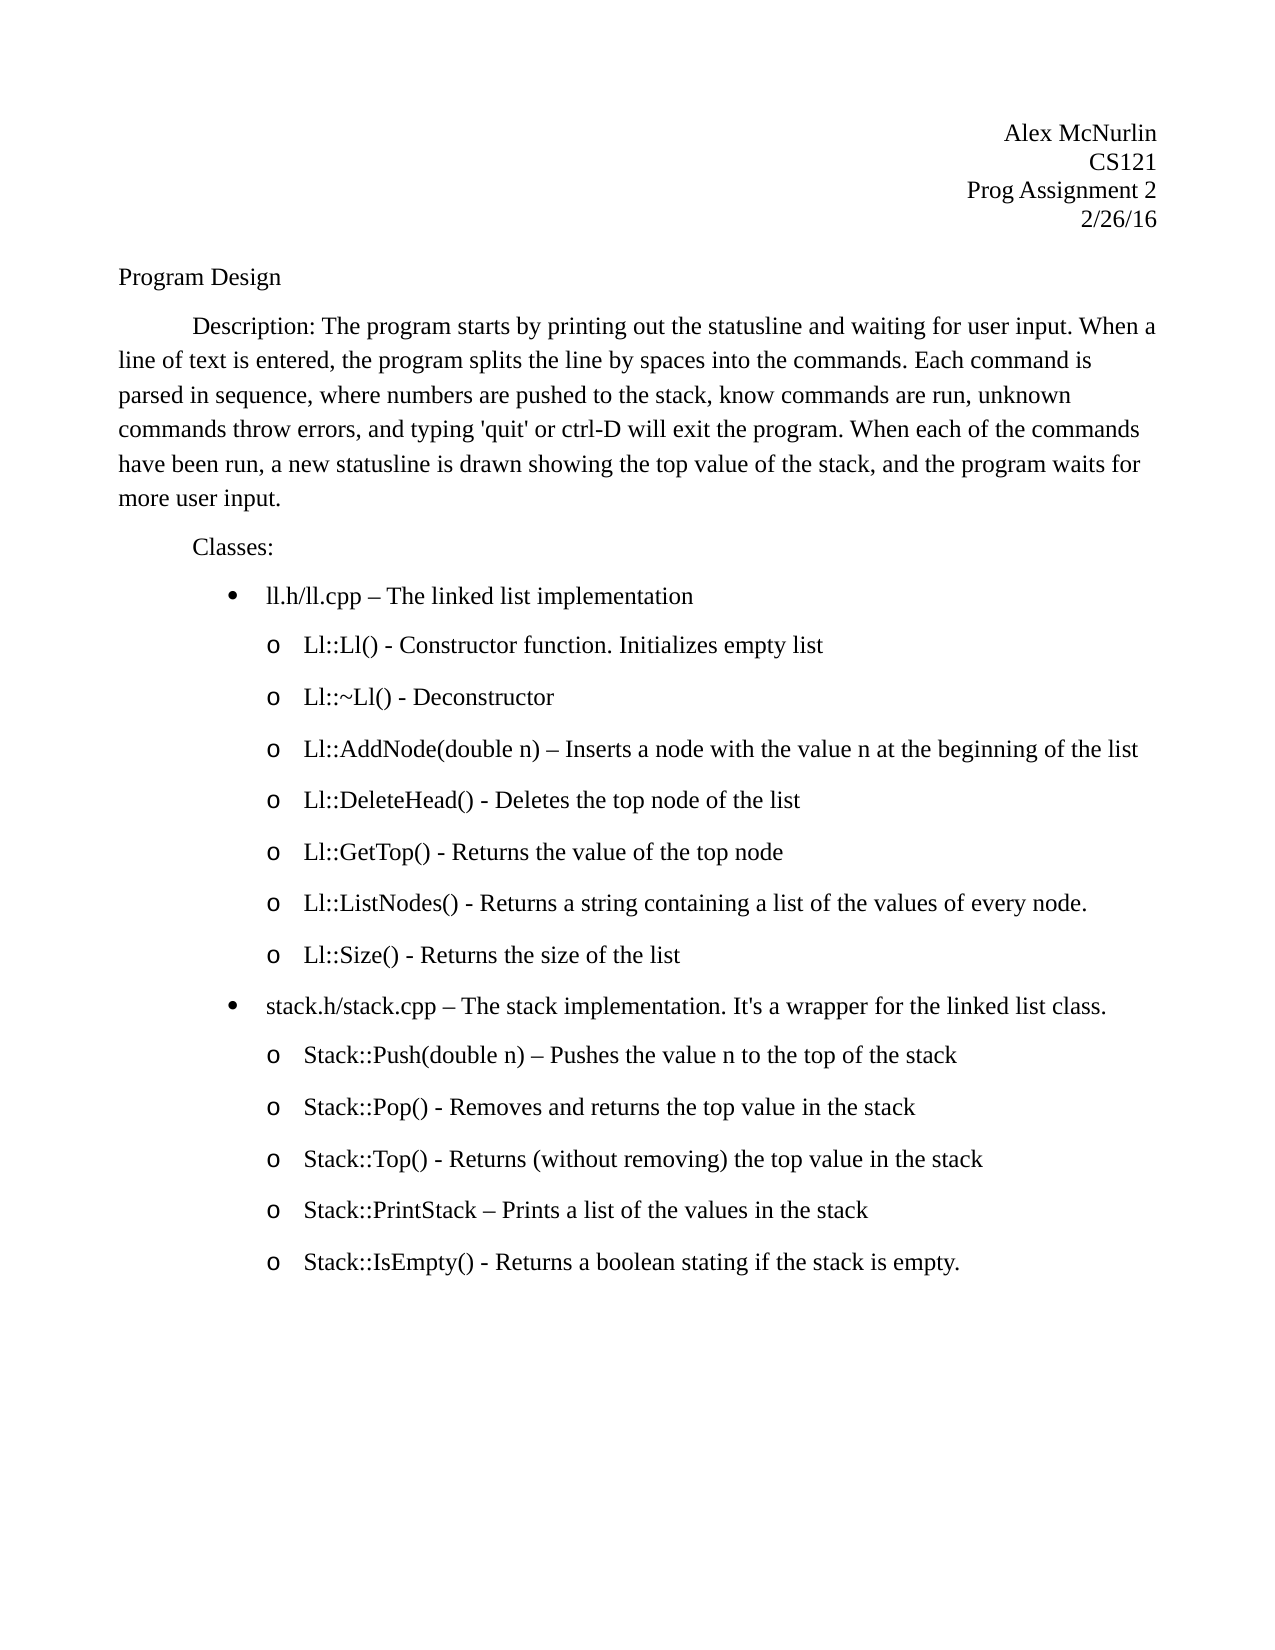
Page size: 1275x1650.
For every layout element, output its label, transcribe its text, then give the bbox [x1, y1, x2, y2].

list Ll::ListNodes() - Returns a string containing a list of the values of every node. [266, 888, 1157, 919]
text CS121 [118, 147, 1157, 176]
text 2/26/16 [118, 204, 1157, 233]
list Ll::AddNode(double n) – Inserts a node with the value n at the beginning of the list [266, 734, 1157, 764]
text Description: The program starts by printing out the statusline and waiting for user input. When a line of text is entered, the program splits the line by spaces into the commands. Each command is parsed in sequence, where numbers are pushed to the stack, know commands are run, unknown commands throw errors, and typing 'quit' or ctrl-D will exit the program. When each of the commands have been run, a new statusline is drawn showing the top value of the stack, and the program waits for more user input. [118, 311, 1157, 512]
text Prog Assignment 2 [118, 176, 1157, 204]
text Alex McNurlin [118, 118, 1157, 147]
list stack.h/stack.cpp – The stack implementation. It's a wrapper for the linked list class. [228, 991, 1157, 1020]
list Stack::PrintStack – Prints a list of the values in the stack [266, 1195, 1157, 1226]
text Classes: [118, 532, 1157, 561]
list ll.h/ll.cpp – The linked list implementation [228, 581, 1157, 610]
list Ll::GetTop() - Returns the value of the top node [266, 837, 1157, 868]
list Ll::~Ll() - Deconstructor [266, 682, 1157, 713]
list Ll::Ll() - Constructor function. Initializes empty list [266, 631, 1157, 661]
list Stack::IsEmpty() - Returns a boolean stating if the stack is empty. [266, 1247, 1157, 1278]
list Stack::Top() - Returns (without removing) the top value in the stack [266, 1144, 1157, 1174]
text Program Design [118, 262, 1157, 291]
list Ll::DeleteHead() - Deletes the top node of the list [266, 785, 1157, 816]
list Stack::Pop() - Removes and returns the top value in the stack [266, 1092, 1157, 1123]
list Stack::Push(double n) – Pushes the value n to the top of the stack [266, 1041, 1157, 1071]
list Ll::Size() - Returns the size of the list [266, 940, 1157, 971]
